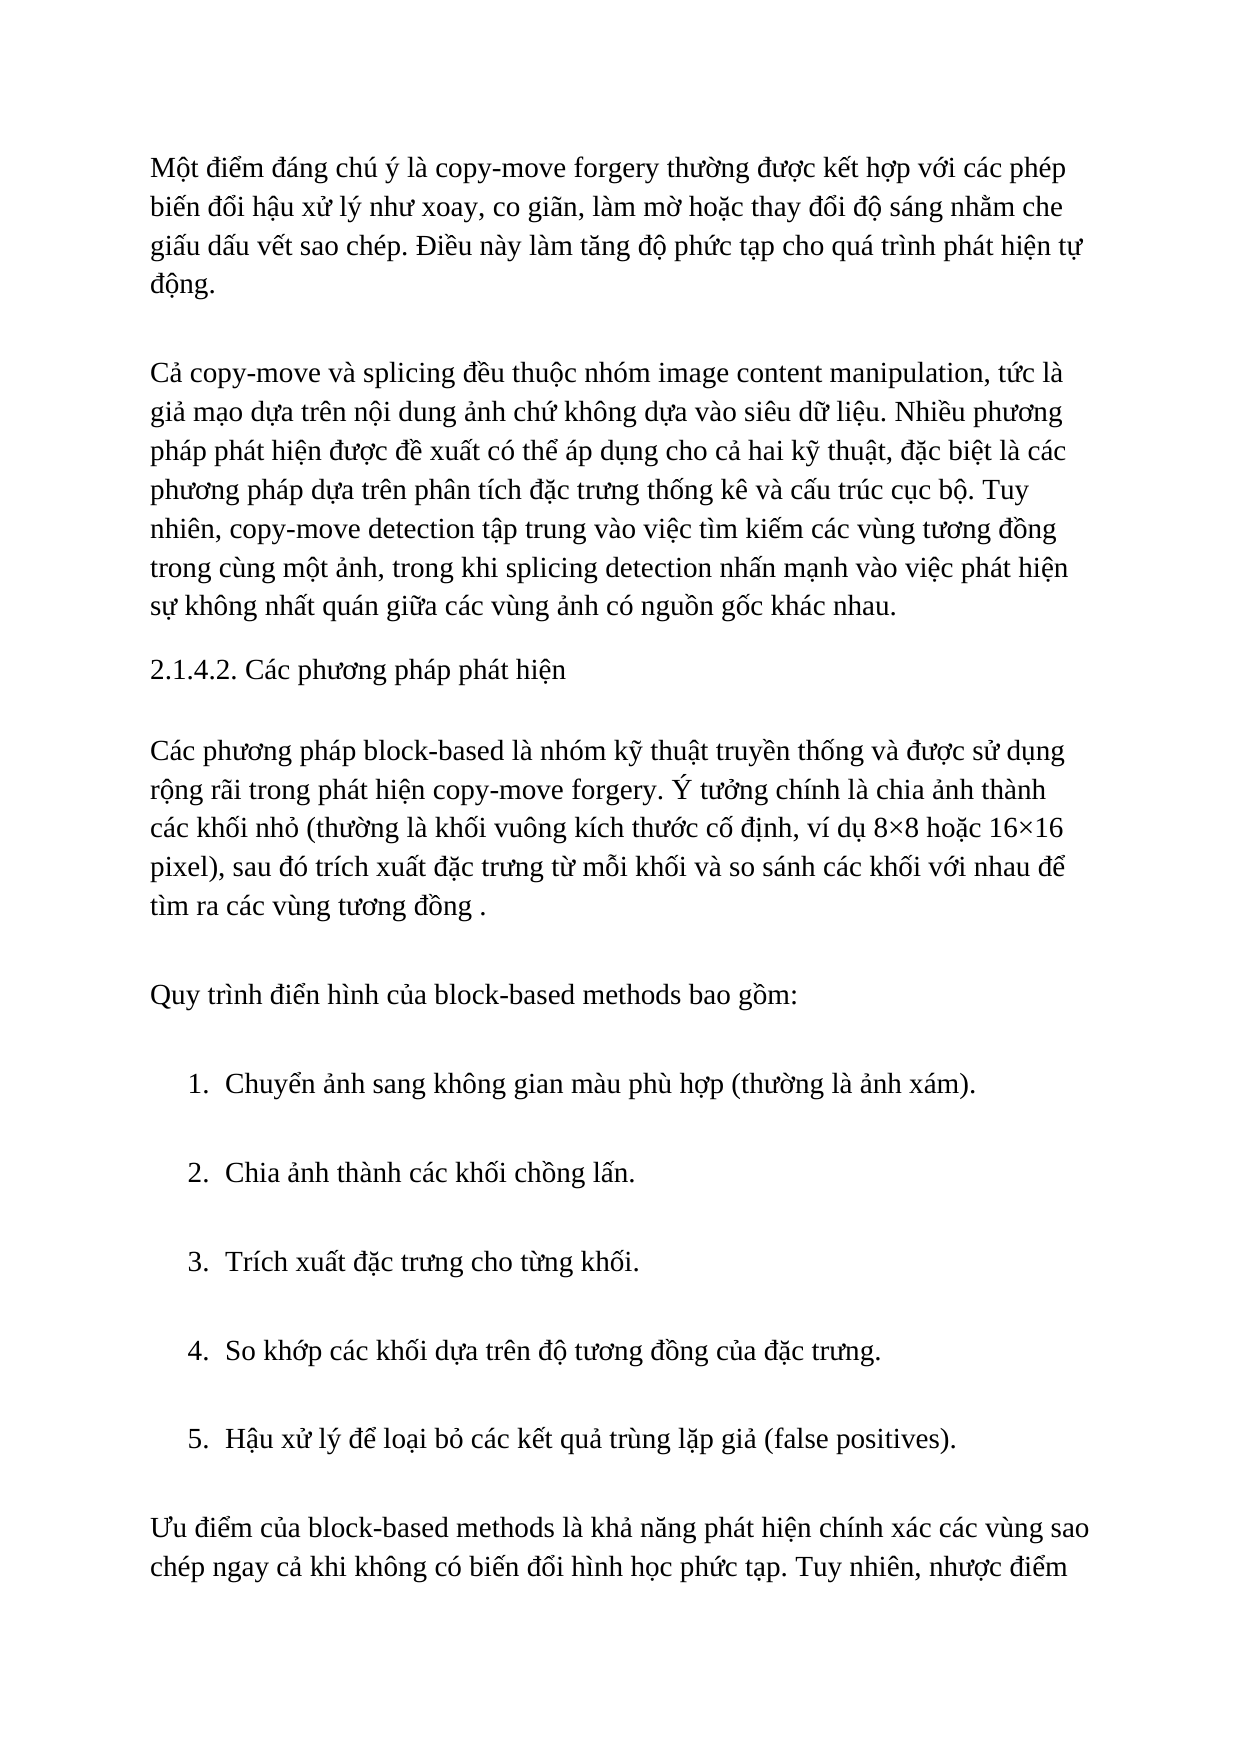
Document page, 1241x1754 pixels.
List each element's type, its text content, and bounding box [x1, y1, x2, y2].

text Ưu điểm của block-based methods là khả năng phát hiện chính xác các vùng sao chép ngay cả khi không có biến đổi hình học phức tạp. Tuy nhiên, nhược điểm [150, 1510, 1090, 1583]
list Trích xuất đặc trưng cho từng khối. [187, 1244, 1090, 1277]
text Một điểm đáng chú ý là copy-move forgery thường được kết hợp với các phép biến đổi hậu xử lý như xoay, co giãn, làm mờ hoặc thay đổi độ sáng nhằm che giấu dấu vết sao chép. Điều này làm tăng độ phức tạp cho quá trình phát hiện tự động. [150, 150, 1090, 300]
list Chia ảnh thành các khối chồng lấn. [187, 1155, 1090, 1188]
text Các phương pháp block-based là nhóm kỹ thuật truyền thống và được sử dụng rộng rãi trong phát hiện copy-move forgery. Ý tưởng chính là chia ảnh thành các khối nhỏ (thường là khối vuông kích thước cố định, ví dụ 8×8 hoặc 16×16 pixel), sau đó trích xuất đặc trưng từ mỗi khối và so sánh các khối với nhau để tìm ra các vùng tương đồng . [150, 733, 1090, 922]
text Quy trình điển hình của block-based methods bao gồm: [150, 977, 1090, 1011]
list Hậu xử lý để loại bỏ các kết quả trùng lặp giả (false positives). [187, 1421, 1090, 1455]
text Cả copy-move và splicing đều thuộc nhóm image content manipulation, tức là giả mạo dựa trên nội dung ảnh chứ không dựa vào siêu dữ liệu. Nhiều phương pháp phát hiện được đề xuất có thể áp dụng cho cả hai kỹ thuật, đặc biệt là các phương pháp dựa trên phân tích đặc trưng thống kê và cấu trúc cục bộ. Tuy nhiên, copy-move detection tập trung vào việc tìm kiếm các vùng tương đồng trong cùng một ảnh, trong khi splicing detection nhấn mạnh vào việc phát hiện sự không nhất quán giữa các vùng ảnh có nguồn gốc khác nhau. [150, 355, 1090, 622]
list Chuyển ảnh sang không gian màu phù hợp (thường là ảnh xám). [187, 1066, 1090, 1099]
text 2.1.4.2. Các phương pháp phát hiện [150, 652, 1090, 686]
list So khớp các khối dựa trên độ tương đồng của đặc trưng. [187, 1333, 1090, 1366]
